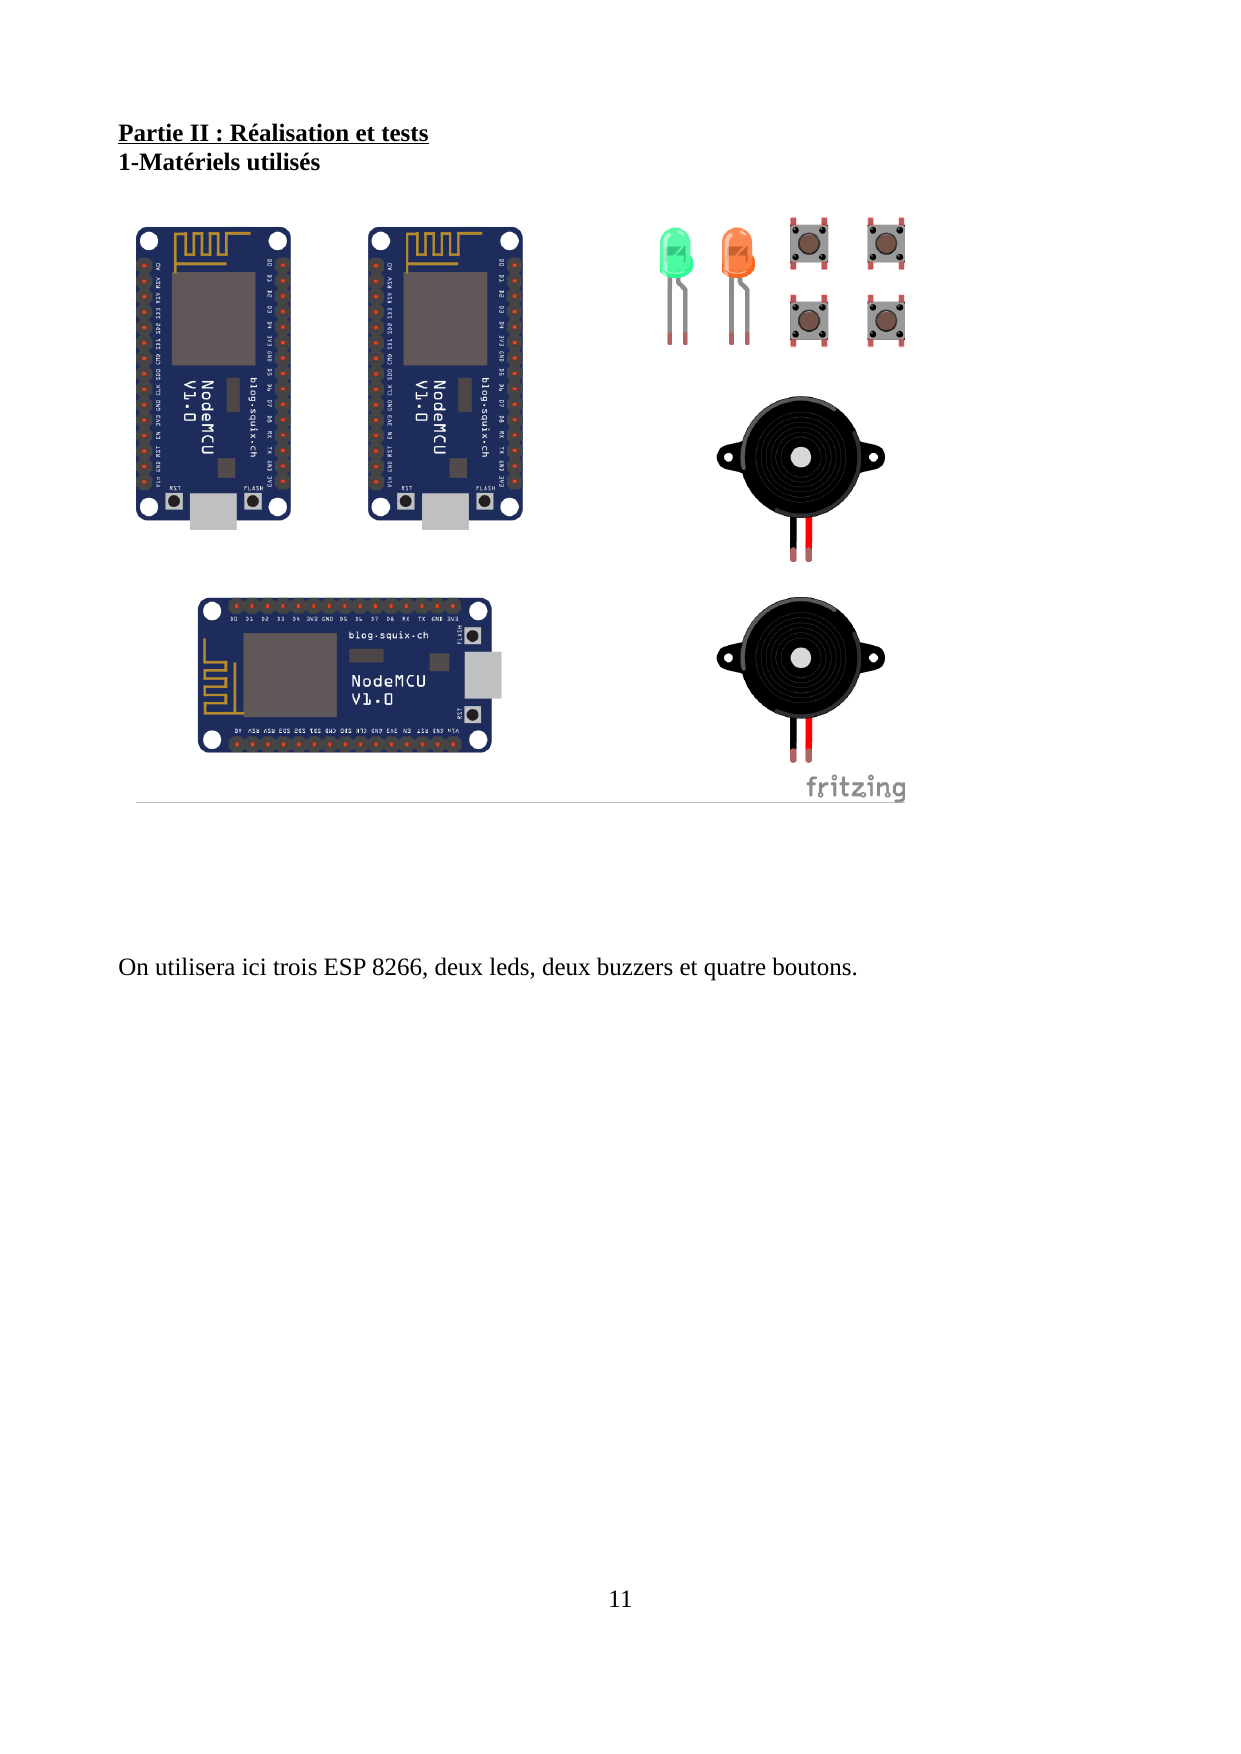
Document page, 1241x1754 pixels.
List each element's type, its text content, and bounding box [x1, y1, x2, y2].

text Partie II : Réalisation et tests [118, 118, 1122, 147]
picture [136, 217, 905, 803]
text On utilisera ici trois ESP 8266, deux leds, deux buzzers et quatre boutons. [118, 952, 1122, 981]
text 11 [118, 1584, 1122, 1613]
text 1-Matériels utilisés [118, 147, 1122, 176]
